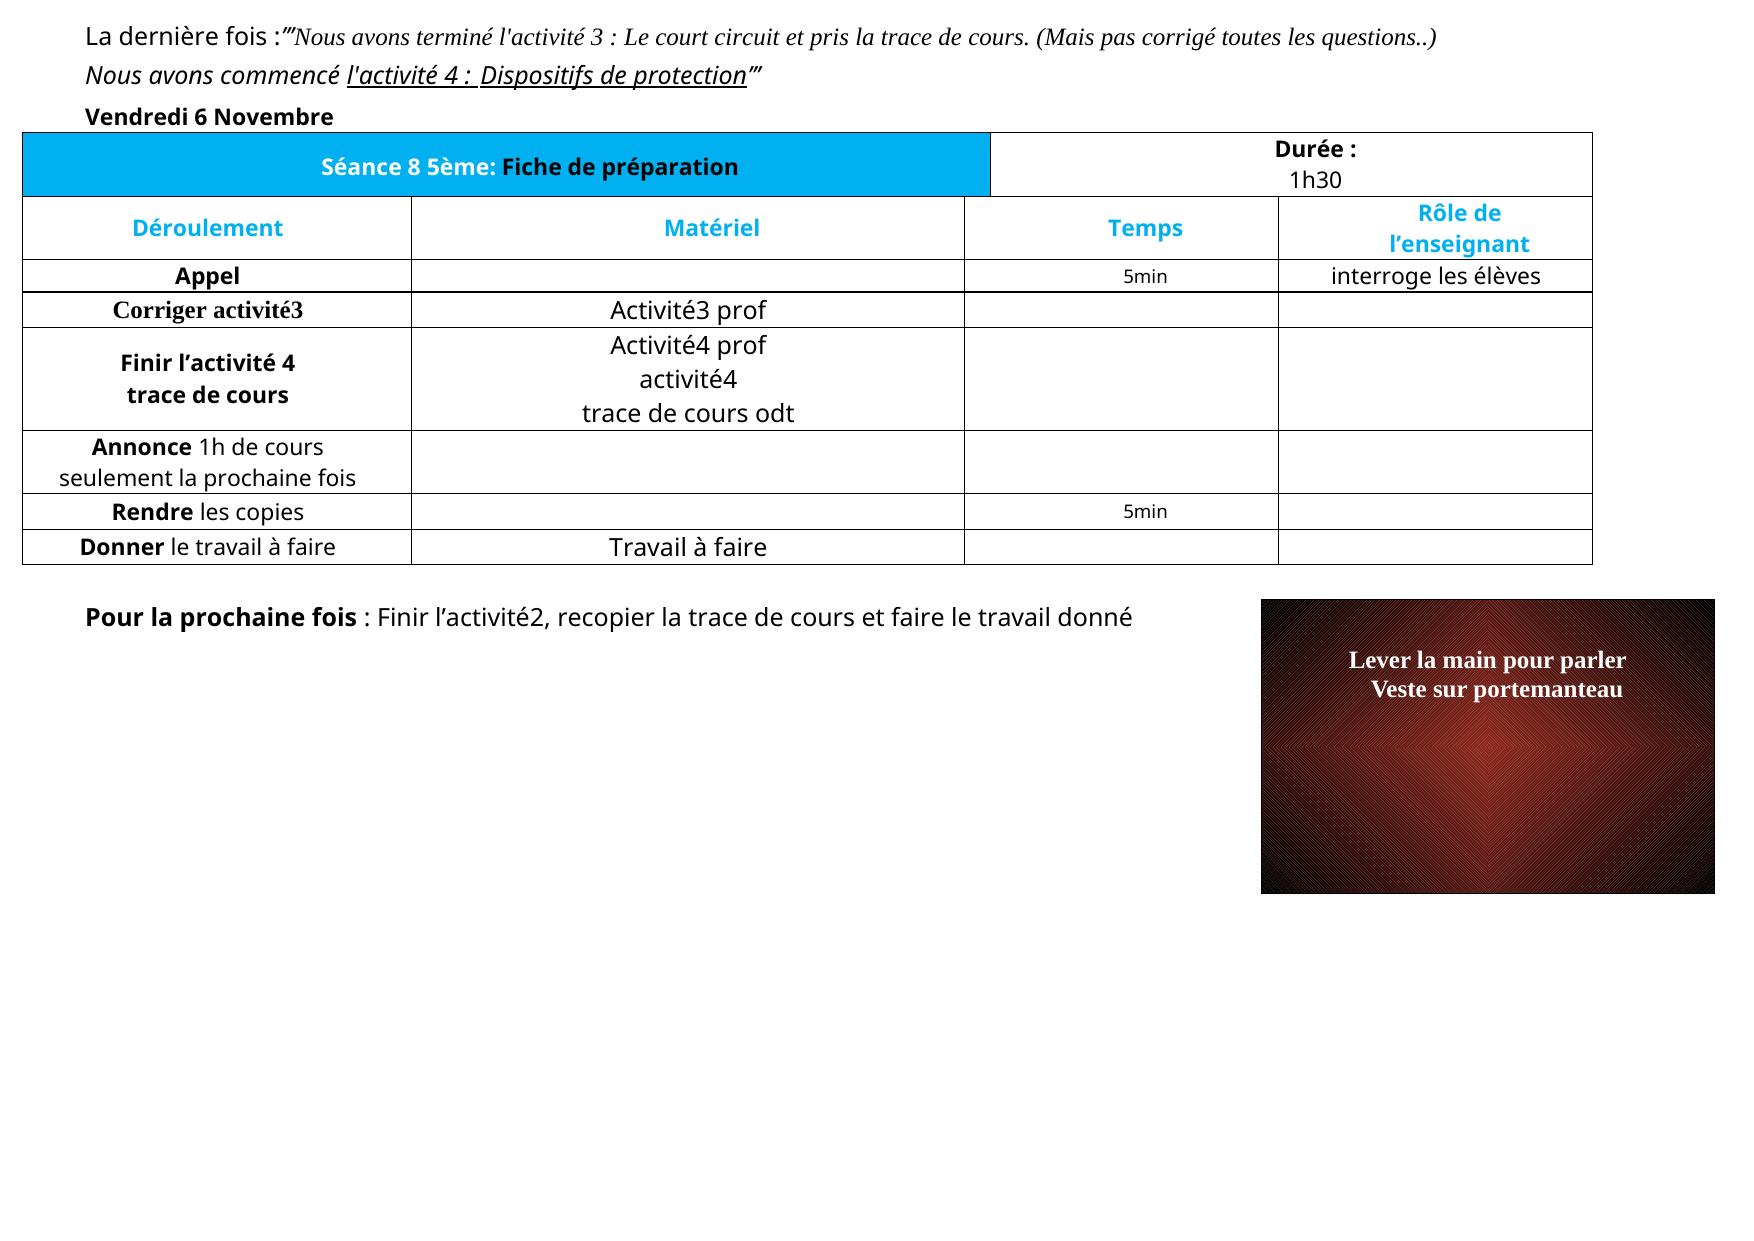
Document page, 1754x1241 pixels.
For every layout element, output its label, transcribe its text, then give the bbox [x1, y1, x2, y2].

text Pour la prochaine fois : Finir l’activité2, recopier la trace de cours et faire le travail donné [85, 599, 1261, 633]
table_cell Activité4 prof activité4 trace de cours odt [412, 328, 964, 430]
table_cell Corriger activité3 [23, 293, 411, 327]
table_cell [412, 431, 964, 493]
table_cell 5min [965, 494, 1278, 528]
table_cell Déroulement [23, 197, 411, 259]
table_cell Travail à faire [412, 530, 964, 564]
table_cell Finir l’activité 4 trace de cours [23, 328, 411, 430]
text Nous avons commencé l'activité 4 : Dispositifs de protection’’’ [85, 57, 1745, 92]
table_cell Rendre les copies [23, 494, 411, 528]
table_cell [965, 530, 1278, 564]
table_cell [1279, 530, 1592, 564]
table_cell Rôle de l’enseignant [1279, 197, 1592, 259]
table_cell Appel [23, 260, 411, 291]
table_cell [1279, 293, 1592, 327]
table_cell [412, 494, 964, 528]
table_cell Annonce 1h de cours seulement la prochaine fois [23, 431, 411, 493]
table_header Séance 8 5ème: Fiche de préparation [23, 133, 990, 196]
table_cell Matériel [412, 197, 964, 259]
table_cell 5min [965, 260, 1278, 291]
table_cell [1279, 328, 1592, 430]
table_cell [965, 431, 1278, 493]
table_cell [412, 260, 964, 291]
table_cell Donner le travail à faire [23, 530, 411, 564]
table_cell [965, 328, 1278, 430]
table_cell Temps [965, 197, 1278, 259]
table_header Durée : 1h30 [991, 133, 1592, 196]
table_cell interroge les élèves [1279, 260, 1592, 291]
table_cell [965, 293, 1278, 327]
table_cell Activité3 prof [412, 293, 964, 327]
table_cell [1279, 494, 1592, 528]
text Vendredi 6 Novembre [85, 101, 1754, 132]
text La dernière fois :’’’Nous avons terminé l'activité 3 : Le court circuit et pris la trace de cours. (Mais pas corrigé toutes les questions..) [85, 18, 1745, 52]
table_cell [1279, 431, 1592, 493]
